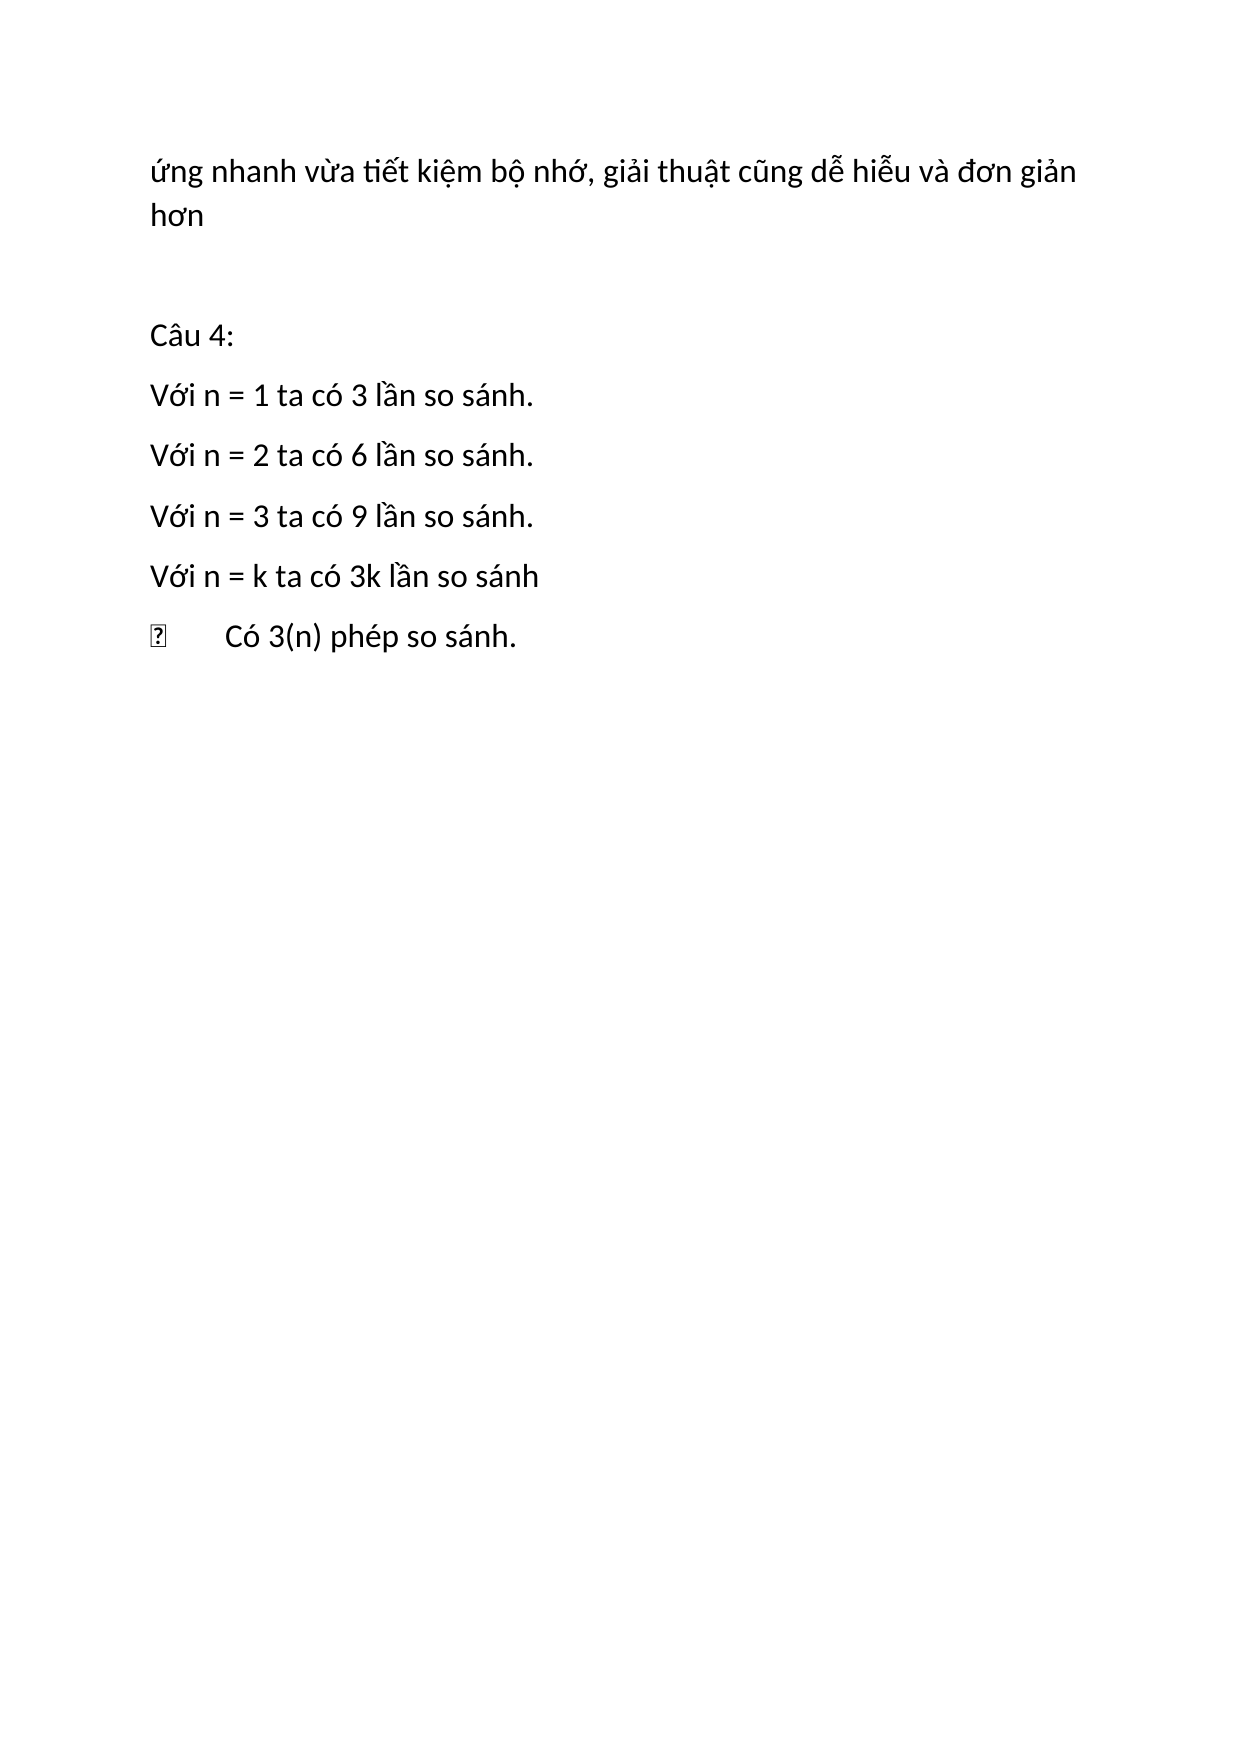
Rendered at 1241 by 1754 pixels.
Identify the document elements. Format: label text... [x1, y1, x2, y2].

text Với n = 2 ta có 6 lần so sánh. [150, 434, 1090, 475]
text Với n = 1 ta có 3 lần so sánh. [150, 374, 1090, 415]
text Với n = 3 ta có 9 lần so sánh. [150, 494, 1090, 535]
text ứng nhanh vừa tiết kiệm bộ nhớ, giải thuật cũng dễ hiễu và đơn giản hơn [150, 150, 1090, 234]
text Với n = k ta có 3k lần so sánh [150, 555, 1090, 596]
text Câu 4: [150, 314, 1090, 355]
text  Có 3(n) phép so sánh. [150, 615, 1090, 656]
